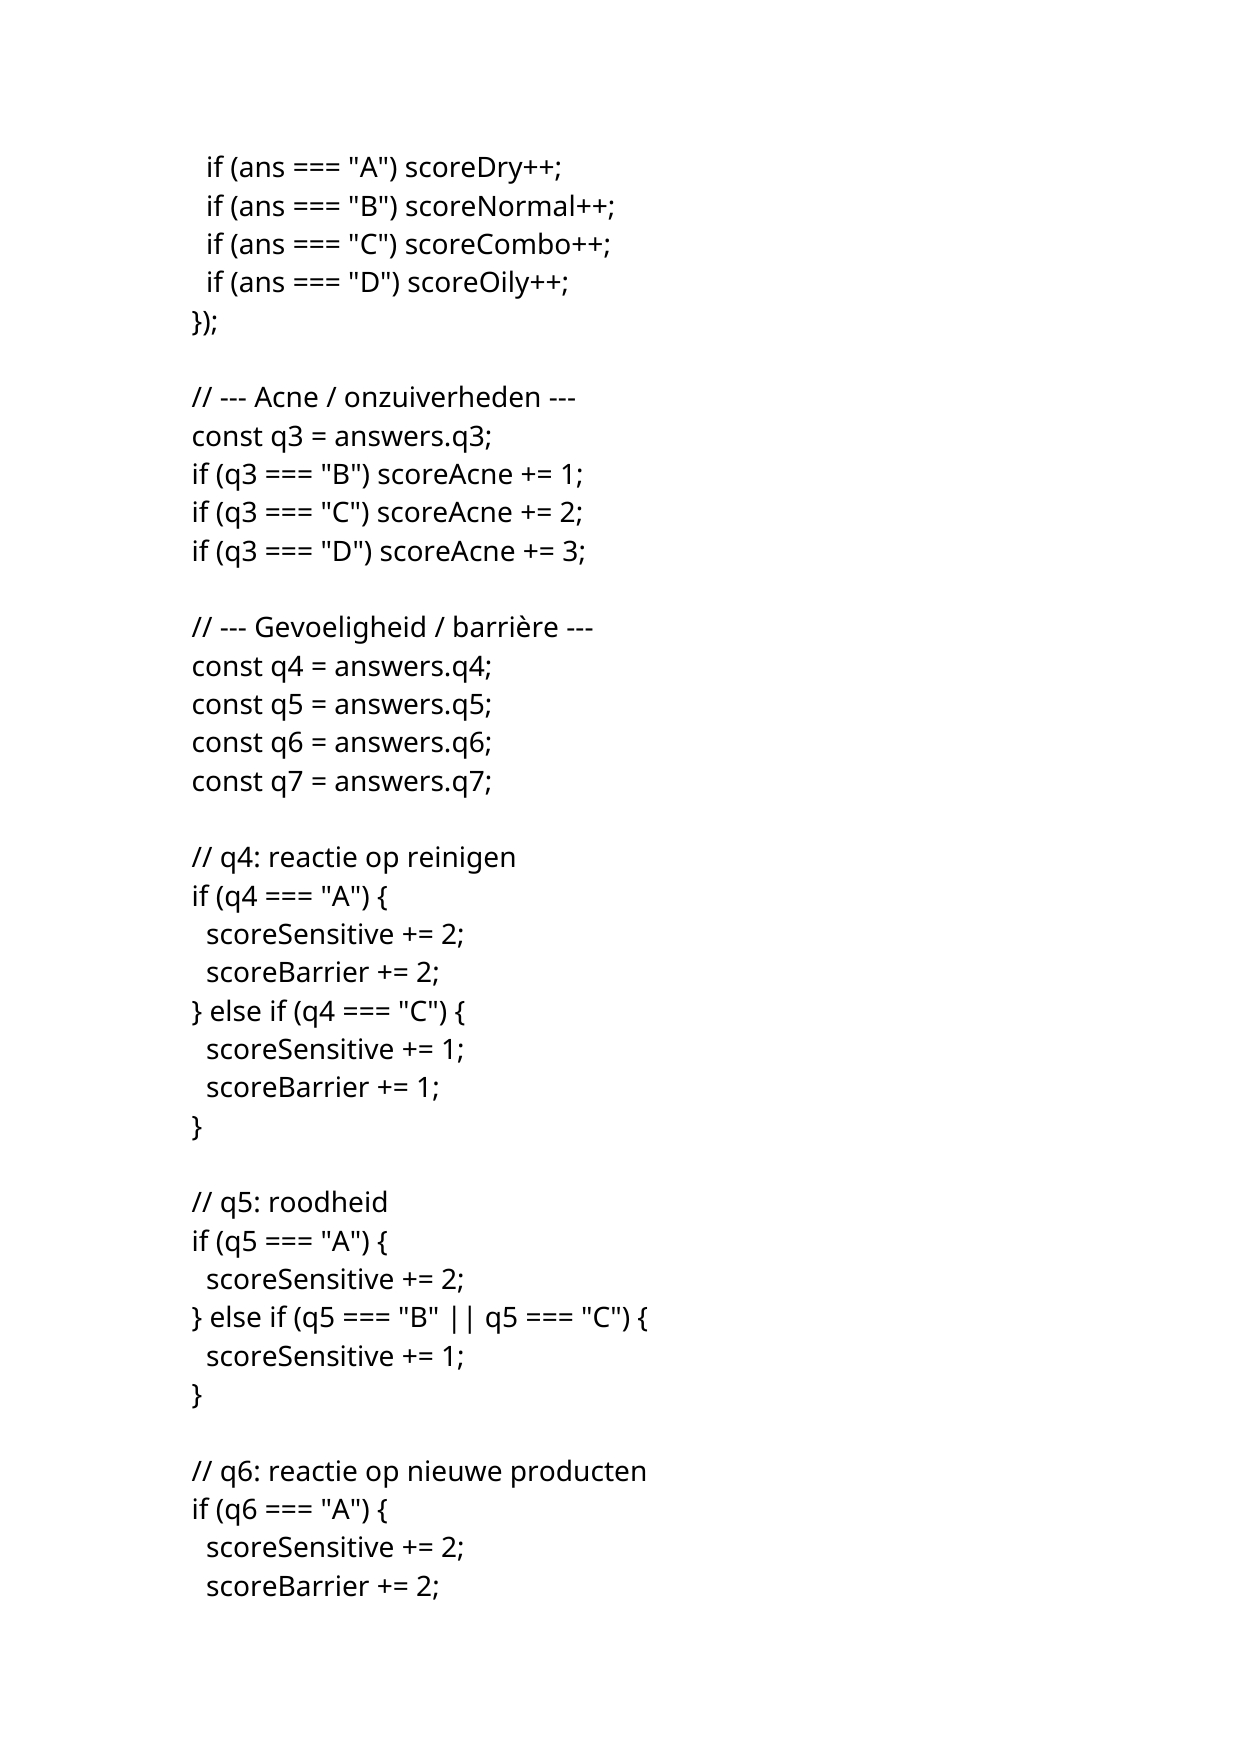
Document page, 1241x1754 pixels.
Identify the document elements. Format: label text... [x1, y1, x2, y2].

text scoreSensitive += 2; [148, 1259, 1093, 1298]
text scoreSensitive += 1; [148, 1336, 1093, 1374]
text scoreSensitive += 2; [148, 1528, 1093, 1566]
text scoreSensitive += 1; [148, 1029, 1093, 1068]
text if (ans === "C") scoreCombo++; [148, 224, 1093, 263]
text }); [148, 301, 1093, 339]
text scoreBarrier += 2; [148, 1566, 1093, 1604]
text if (q5 === "A") { [148, 1221, 1093, 1259]
text if (ans === "A") scoreDry++; [148, 148, 1093, 186]
text const q5 = answers.q5; [148, 684, 1093, 723]
text const q4 = answers.q4; [148, 646, 1093, 684]
text } [148, 1374, 1093, 1413]
text const q7 = answers.q7; [148, 761, 1093, 799]
text // q5: roodheid [148, 1183, 1093, 1221]
text const q6 = answers.q6; [148, 723, 1093, 761]
text if (ans === "D") scoreOily++; [148, 263, 1093, 301]
text } [148, 1106, 1093, 1144]
text // --- Gevoeligheid / barrière --- [148, 608, 1093, 646]
text const q3 = answers.q3; [148, 416, 1093, 454]
text if (q6 === "A") { [148, 1489, 1093, 1528]
text if (q3 === "B") scoreAcne += 1; [148, 454, 1093, 493]
text scoreBarrier += 1; [148, 1068, 1093, 1106]
text scoreSensitive += 2; [148, 914, 1093, 953]
text // q6: reactie op nieuwe producten [148, 1451, 1093, 1489]
text } else if (q4 === "C") { [148, 991, 1093, 1029]
text } else if (q5 === "B" || q5 === "C") { [148, 1298, 1093, 1336]
text if (q4 === "A") { [148, 876, 1093, 914]
text if (q3 === "D") scoreAcne += 3; [148, 531, 1093, 569]
text if (q3 === "C") scoreAcne += 2; [148, 493, 1093, 531]
text // --- Acne / onzuiverheden --- [148, 378, 1093, 416]
text scoreBarrier += 2; [148, 953, 1093, 991]
text // q4: reactie op reinigen [148, 838, 1093, 876]
text if (ans === "B") scoreNormal++; [148, 186, 1093, 224]
